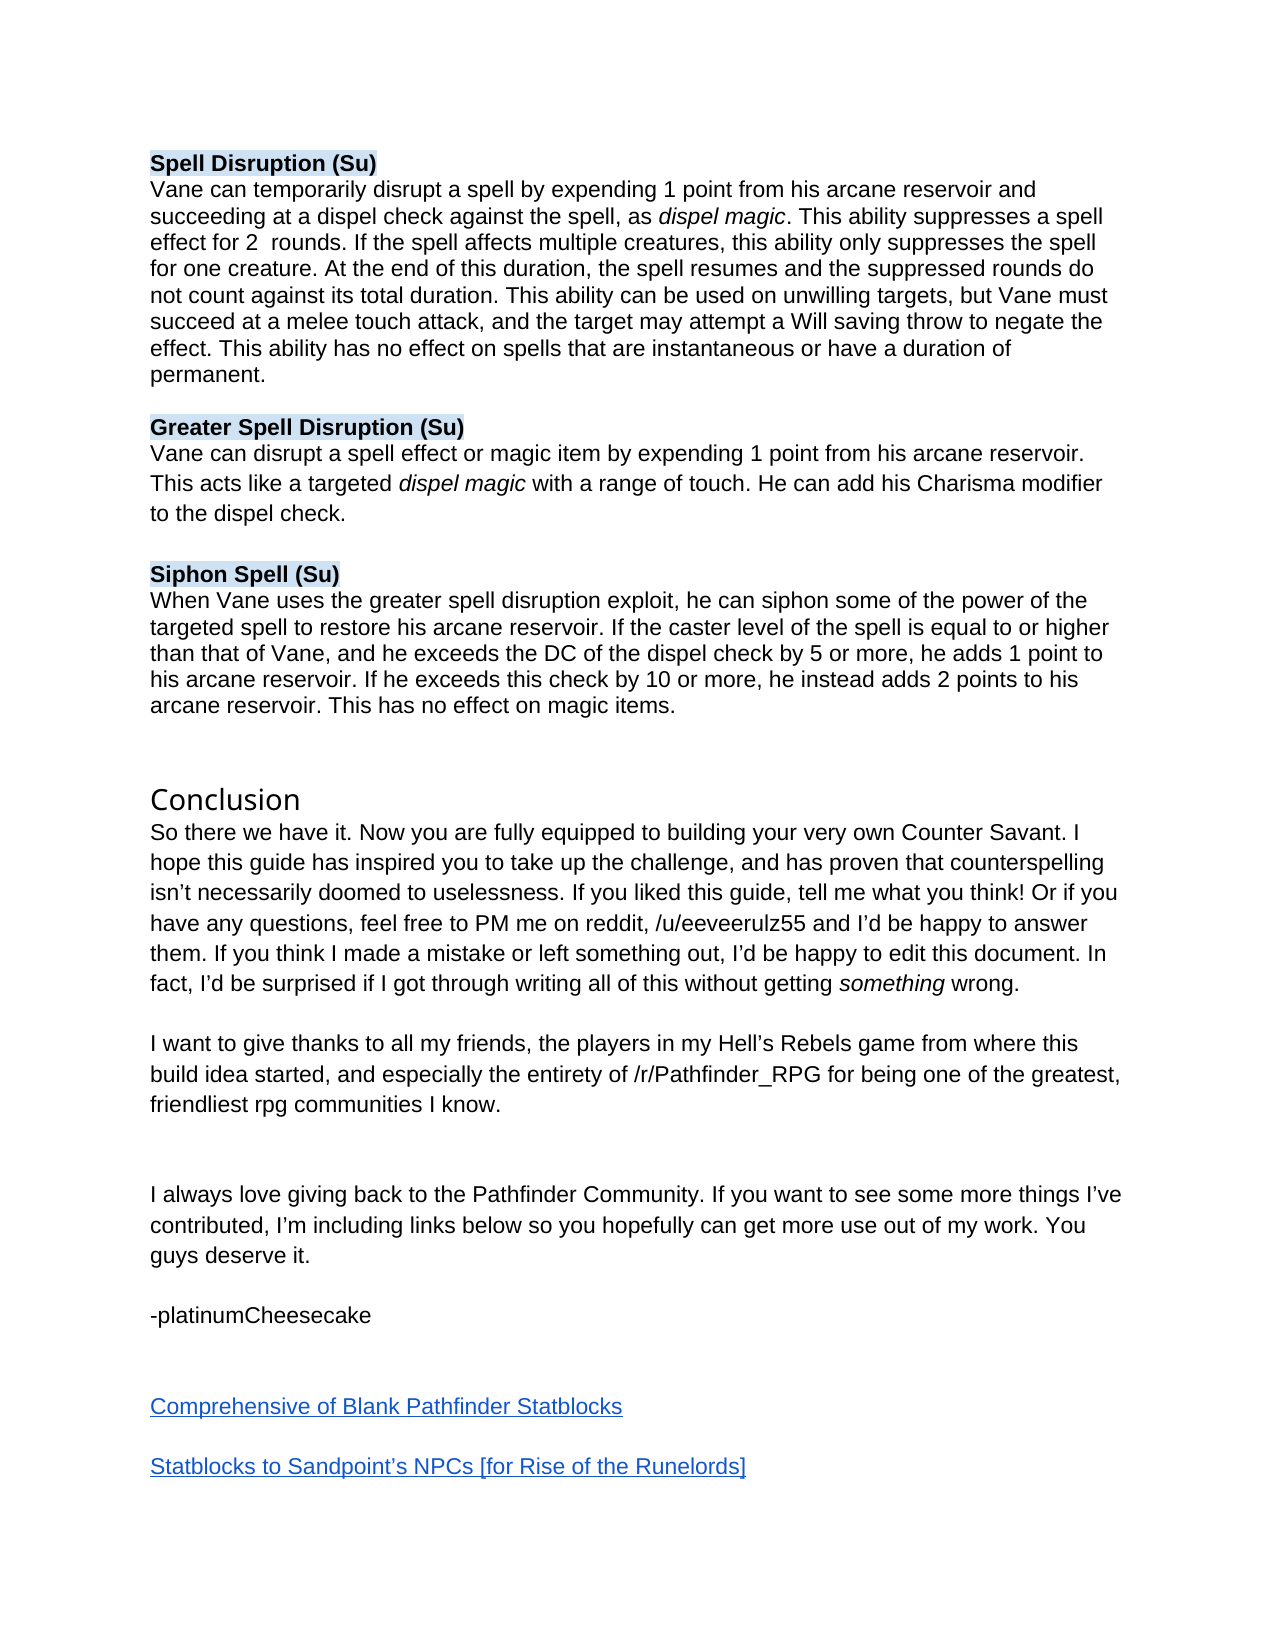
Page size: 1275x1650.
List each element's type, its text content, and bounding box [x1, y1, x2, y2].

text Spell Disruption (Su) [150, 150, 1125, 176]
text Vane can disrupt a spell effect or magic item by expending 1 point from his arcane reservoir. This acts like a targeted dispel magic with a range of touch. He can add his Charisma modifier to the dispel check. [150, 440, 1125, 527]
text When Vane uses the greater spell disruption exploit, he can siphon some of the power of the targeted spell to restore his arcane reservoir. If the caster level of the spell is equal to or higher than that of Vane, and he exceeds the DC of the dispel check by 5 or more, he adds 1 point to his arcane reservoir. If he exceeds this check by 10 or more, he instead adds 2 points to his arcane reservoir. This has no effect on magic items. [150, 587, 1125, 719]
text -platinumCheesecake [150, 1302, 1125, 1329]
text I always love giving back to the Pathfinder Community. If you want to see some more things I’ve contributed, I’m including links below so you hopefully can get more use out of my work. You guys deserve it. [150, 1181, 1125, 1268]
text Statblocks to Sandpoint’s NPCs [for Rise of the Runelords] [150, 1453, 1125, 1480]
subtitle Conclusion [150, 779, 1125, 819]
text Comprehensive of Blank Pathfinder Statblocks [150, 1393, 1125, 1419]
text Greater Spell Disruption (Su) [150, 413, 1125, 440]
text Siphon Spell (Su) [150, 561, 1125, 587]
text So there we have it. Now you are fully equipped to building your very own Counter Savant. I hope this guide has inspired you to take up the challenge, and has proven that counterspelling isn’t necessarily doomed to uselessness. If you liked this guide, tell me what you think! Or if you have any questions, feel free to PM me on reddit, /u/eeveerulz55 and I’d be happy to answer them. If you think I made a mistake or left something out, I’d be happy to edit this document. In fact, I’d be surprised if I got through writing all of this without getting something wrong. [150, 819, 1125, 996]
text Vane can temporarily disrupt a spell by expending 1 point from his arcane reservoir and succeeding at a dispel check against the spell, as dispel magic. This ability suppresses a spell effect for 2 rounds. If the spell affects multiple creatures, this ability only suppresses the spell for one creature. At the end of this duration, the spell resumes and the suppressed rounds do not count against its total duration. This ability can be used on unwilling targets, but Vane must succeed at a melee touch attack, and the target may attempt a Will saving throw to negate the effect. This ability has no effect on spells that are instantaneous or have a duration of permanent. [150, 176, 1125, 387]
text I want to give thanks to all my friends, the players in my Hell’s Rebels game from where this build idea started, and especially the entirety of /r/Pathfinder_RPG for being one of the greatest, friendliest rpg communities I know. [150, 1030, 1125, 1117]
